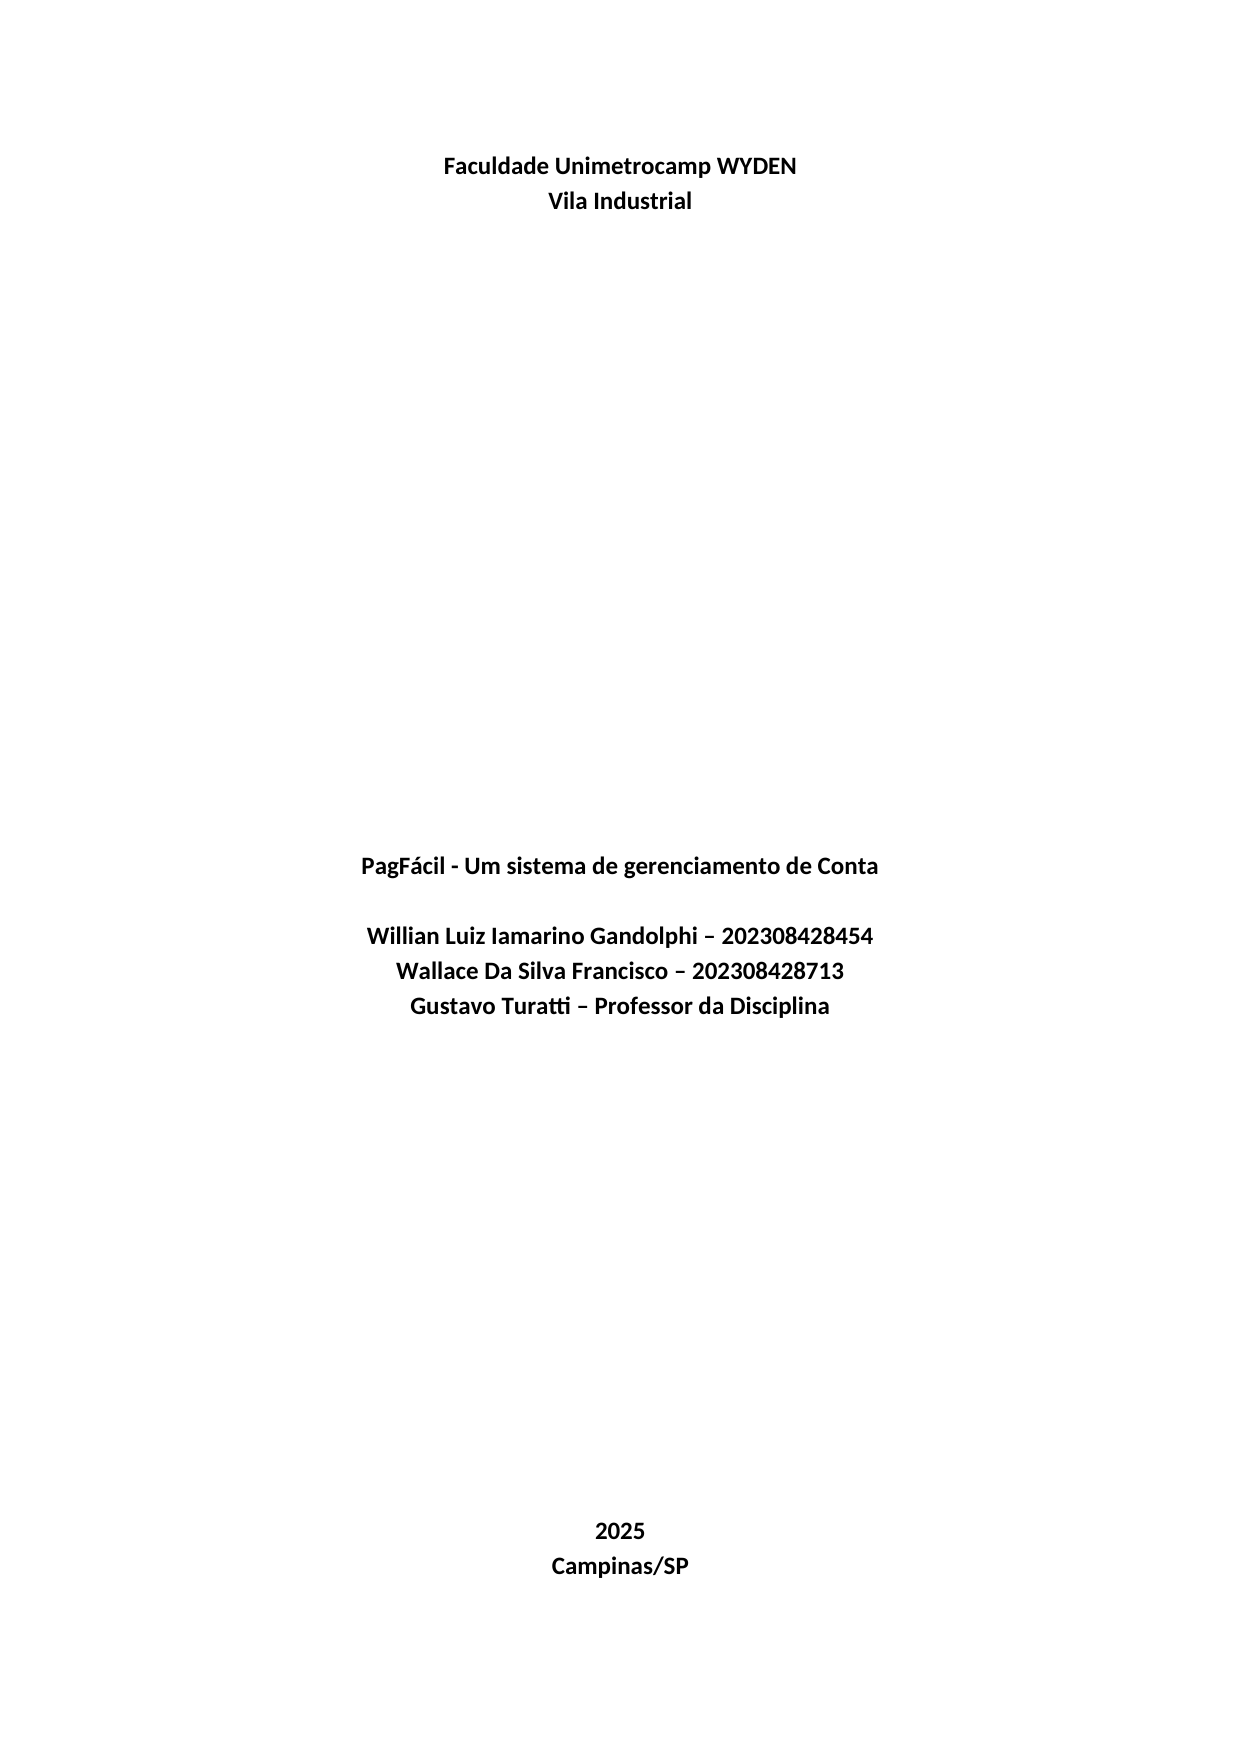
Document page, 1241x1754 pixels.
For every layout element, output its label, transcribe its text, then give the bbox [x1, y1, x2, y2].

text Gustavo Turatti – Professor da Disciplina [150, 990, 1090, 1021]
text Wallace Da Silva Francisco – 202308428713 [150, 955, 1090, 986]
text 2025 [150, 1515, 1090, 1546]
text Campinas/SP [150, 1550, 1090, 1581]
text Willian Luiz Iamarino Gandolphi – 202308428454 [150, 920, 1090, 951]
text PagFácil - Um sistema de gerenciamento de Conta [150, 850, 1090, 881]
text Faculdade Unimetrocamp WYDEN [150, 150, 1090, 181]
text Vila Industrial [150, 185, 1090, 216]
